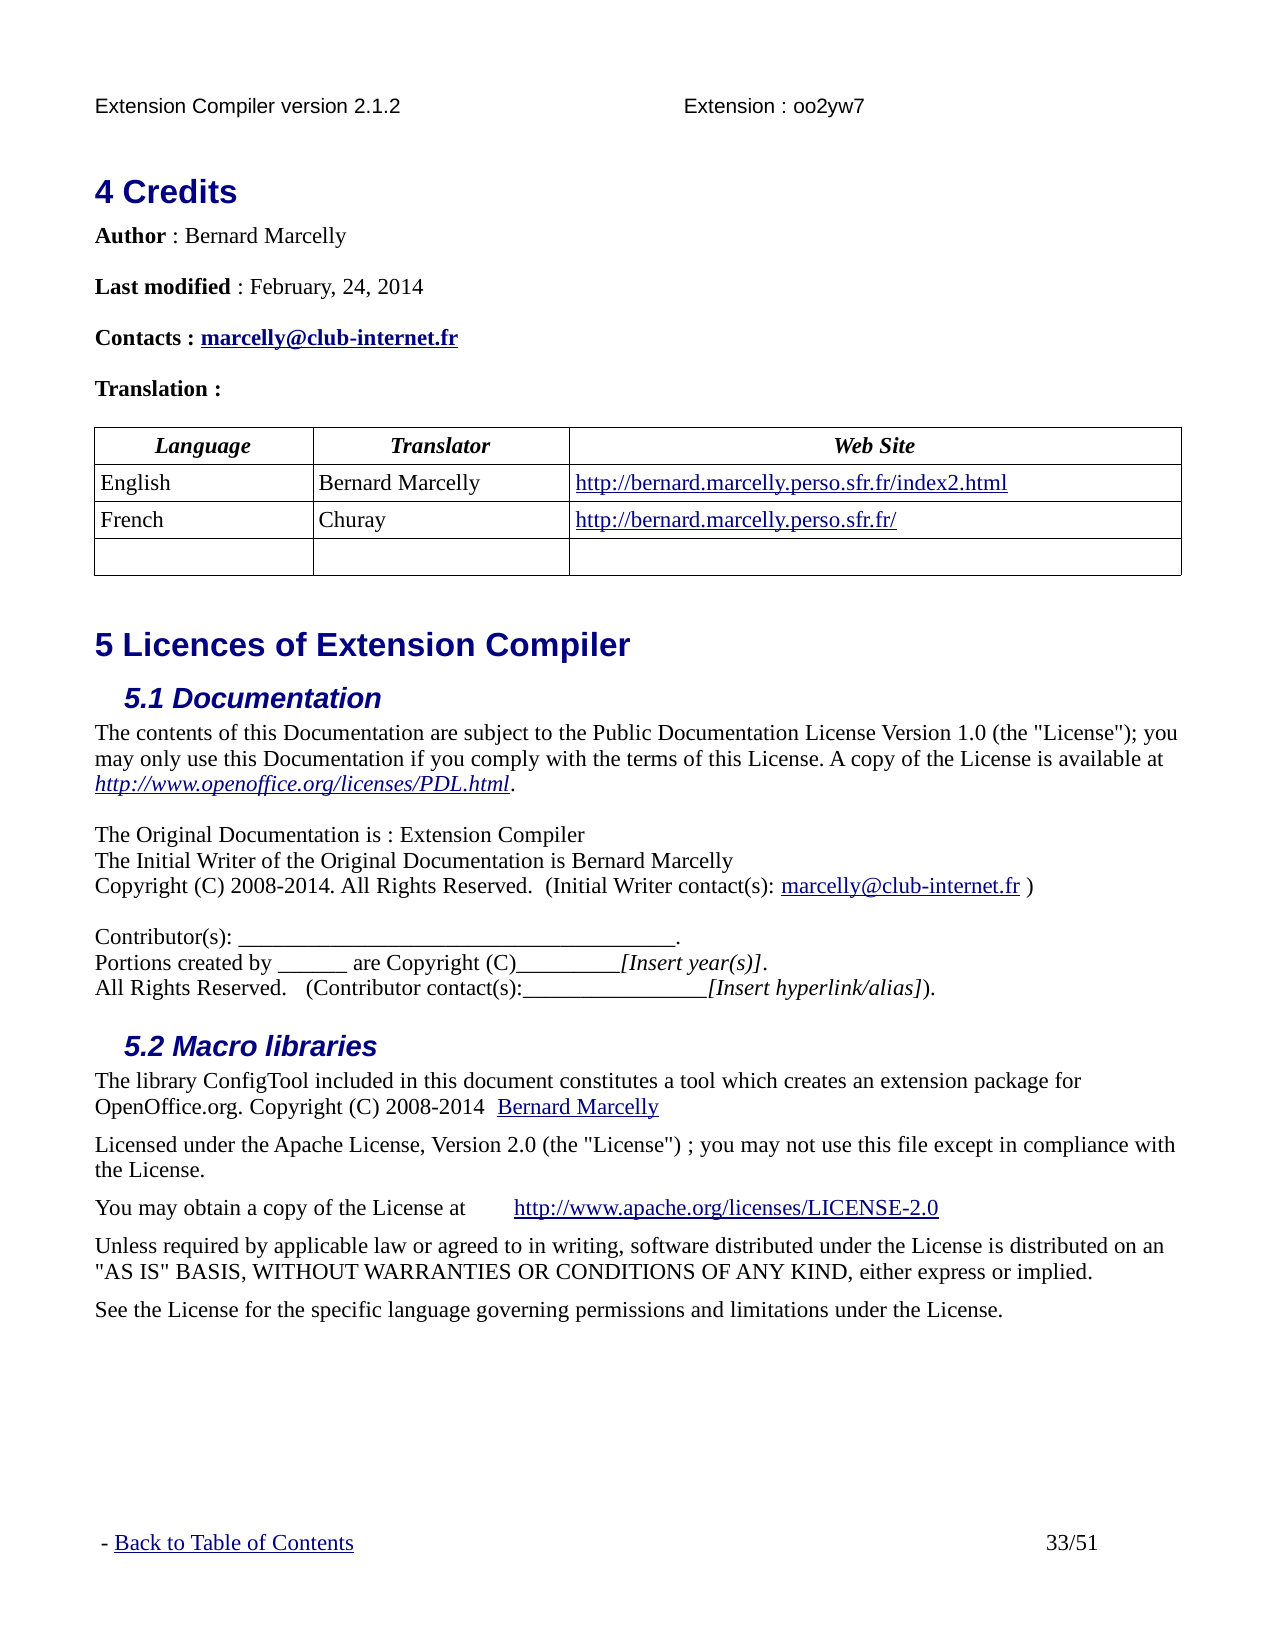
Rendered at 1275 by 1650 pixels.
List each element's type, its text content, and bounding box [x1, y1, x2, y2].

text All Rights Reserved. (Contributor contact(s):________________[Insert hyperlink/alias]). [94, 975, 1181, 1001]
text Contacts : marcelly@club-internet.fr [94, 324, 1181, 350]
table_header Web Site [570, 428, 1181, 464]
text Contributor(s): ______________________________________. [94, 924, 1181, 950]
text The contents of this Documentation are subject to the Public Documentation License Version 1.0 (the "License"); you may only use this Documentation if you comply with the terms of this License. A copy of the License is available at http://www.openoffice.org/licenses/PDL.html. [94, 720, 1181, 797]
text Translation : [94, 376, 1181, 401]
text Copyright (C) 2008-2014. All Rights Reserved. (Initial Writer contact(s): marcelly@club-internet.fr ) [94, 873, 1181, 899]
table_cell [314, 539, 569, 575]
subtitle Macro libraries [124, 1030, 1181, 1062]
text Unless required by applicable law or agreed to in writing, software distributed under the License is distributed on an "AS IS" BASIS, WITHOUT WARRANTIES OR CONDITIONS OF ANY KIND, either express or implied. [94, 1233, 1181, 1284]
text Last modified : February, 24, 2014 [94, 273, 1181, 299]
text Portions created by ______ are Copyright (C)_________[Insert year(s)]. [94, 950, 1181, 975]
text See the License for the specific language governing permissions and limitations under the License. [94, 1297, 1181, 1322]
table_cell [570, 539, 1181, 575]
table_cell http://bernard.marcelly.perso.sfr.fr/ [570, 502, 1181, 538]
subtitle Credits [94, 172, 1181, 210]
table_header Translator [314, 428, 569, 464]
subtitle Documentation [124, 682, 1181, 714]
text The Original Documentation is : Extension Compiler [94, 822, 1181, 848]
table_cell http://bernard.marcelly.perso.sfr.fr/index2.html [570, 465, 1181, 501]
text The Initial Writer of the Original Documentation is Bernard Marcelly [94, 848, 1181, 873]
subtitle Licences of Extension Compiler [94, 626, 1181, 663]
table_cell [95, 539, 313, 575]
table_cell French [95, 502, 313, 538]
table_cell Bernard Marcelly [314, 465, 569, 501]
text You may obtain a copy of the License at http://www.apache.org/licenses/LICENSE-2.0 [94, 1195, 1181, 1221]
table_header Language [95, 428, 313, 464]
table_cell Churay [314, 502, 569, 538]
text Author : Bernard Marcelly [94, 222, 1181, 248]
table_cell English [95, 465, 313, 501]
text Licensed under the Apache License, Version 2.0 (the "License") ; you may not use this file except in compliance with the License. [94, 1132, 1181, 1183]
text The library ConfigTool included in this document constitutes a tool which creates an extension package for OpenOffice.org. Copyright (C) 2008-2014 Bernard Marcelly [94, 1068, 1181, 1119]
